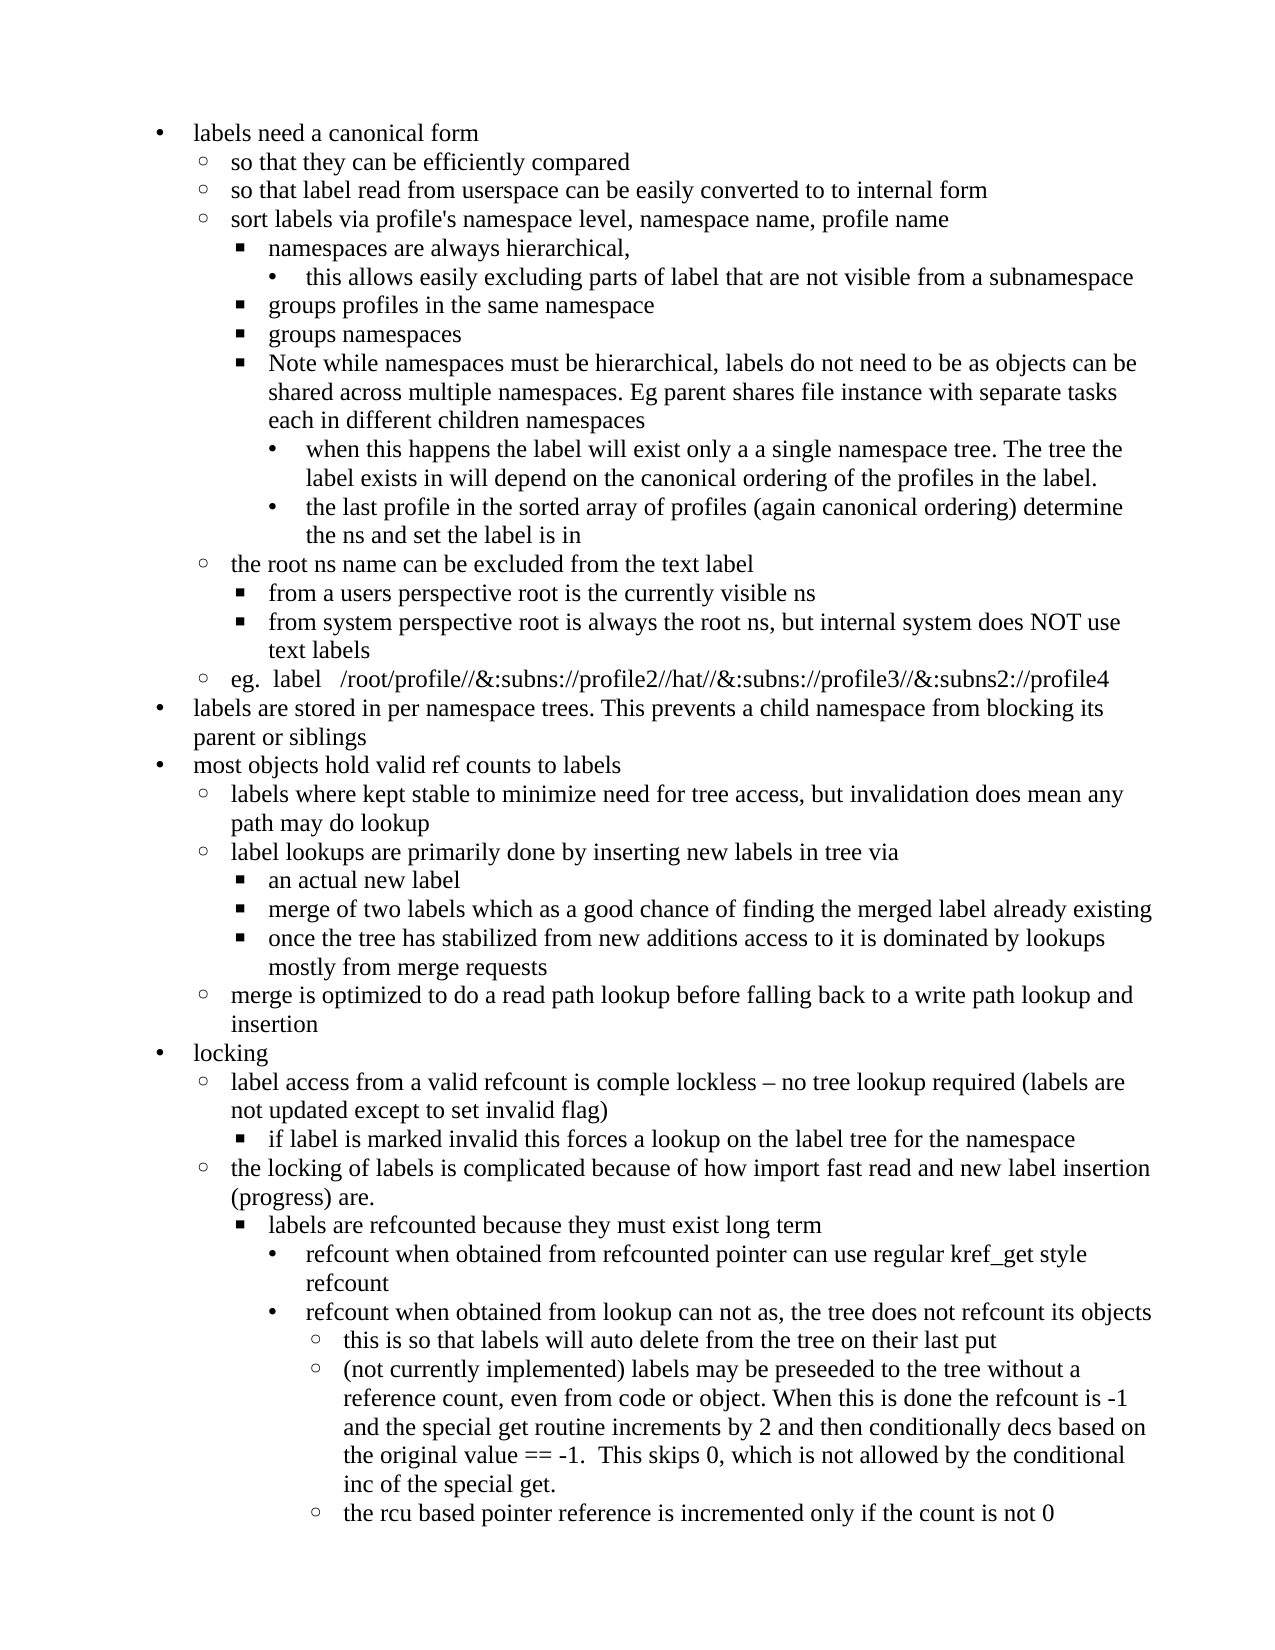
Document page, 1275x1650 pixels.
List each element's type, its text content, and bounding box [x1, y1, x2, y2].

list this allows easily excluding parts of label that are not visible from a subnamespace [268, 262, 1157, 291]
list merge of two labels which as a good chance of finding the merged label already existing [231, 894, 1157, 923]
list refcount when obtained from lookup can not as, the tree does not refcount its objects [268, 1297, 1157, 1326]
list labels need a canonical form [156, 118, 1157, 147]
list groups profiles in the same namespace [231, 291, 1157, 319]
list most objects hold valid ref counts to labels [156, 751, 1157, 779]
list the root ns name can be excluded from the text label [193, 549, 1157, 578]
list an actual new label [231, 866, 1157, 894]
list labels are stored in per namespace trees. This prevents a child namespace from blocking its parent or siblings [156, 693, 1157, 751]
list refcount when obtained from refcounted pointer can use regular kref_get style refcount [268, 1239, 1157, 1297]
list labels where kept stable to minimize need for tree access, but invalidation does mean any path may do lookup [193, 779, 1157, 837]
list the locking of labels is complicated because of how import fast read and new label insertion (progress) are. [193, 1153, 1157, 1211]
list eg. label /root/profile//&:subns://profile2//hat//&:subns://profile3//&:subns2://profile4 [193, 664, 1157, 693]
list once the tree has stabilized from new additions access to it is dominated by lookups mostly from merge requests [231, 923, 1157, 981]
list (not currently implemented) labels may be preseeded to the tree without a reference count, even from code or object. When this is done the refcount is -1 and the special get routine increments by 2 and then conditionally decs based on the original value == -1. This skips 0, which is not allowed by the conditional inc of the special get. [306, 1354, 1157, 1498]
list locking [156, 1038, 1157, 1067]
list the last profile in the sorted array of profiles (again canonical ordering) determine the ns and set the label is in [268, 492, 1157, 549]
list namespaces are always hierarchical, [231, 233, 1157, 262]
list sort labels via profile's namespace level, namespace name, profile name [193, 204, 1157, 233]
list so that label read from userspace can be easily converted to to internal form [193, 176, 1157, 204]
list merge is optimized to do a read path lookup before falling back to a write path lookup and insertion [193, 981, 1157, 1038]
list groups namespaces [231, 319, 1157, 348]
list when this happens the label will exist only a a single namespace tree. The tree the label exists in will depend on the canonical ordering of the profiles in the label. [268, 434, 1157, 492]
list label lookups are primarily done by inserting new labels in tree via [193, 837, 1157, 866]
list this is so that labels will auto delete from the tree on their last put [306, 1326, 1157, 1354]
list so that they can be efficiently compared [193, 147, 1157, 176]
list labels are refcounted because they must exist long term [231, 1211, 1157, 1239]
list Note while namespaces must be hierarchical, labels do not need to be as objects can be shared across multiple namespaces. Eg parent shares file instance with separate tasks each in different children namespaces [231, 348, 1157, 434]
list from system perspective root is always the root ns, but internal system does NOT use text labels [231, 607, 1157, 664]
list the rcu based pointer reference is incremented only if the count is not 0 [306, 1498, 1157, 1527]
list label access from a valid refcount is comple lockless – no tree lookup required (labels are not updated except to set invalid flag) [193, 1067, 1157, 1124]
list if label is marked invalid this forces a lookup on the label tree for the namespace [231, 1124, 1157, 1153]
list from a users perspective root is the currently visible ns [231, 578, 1157, 607]
